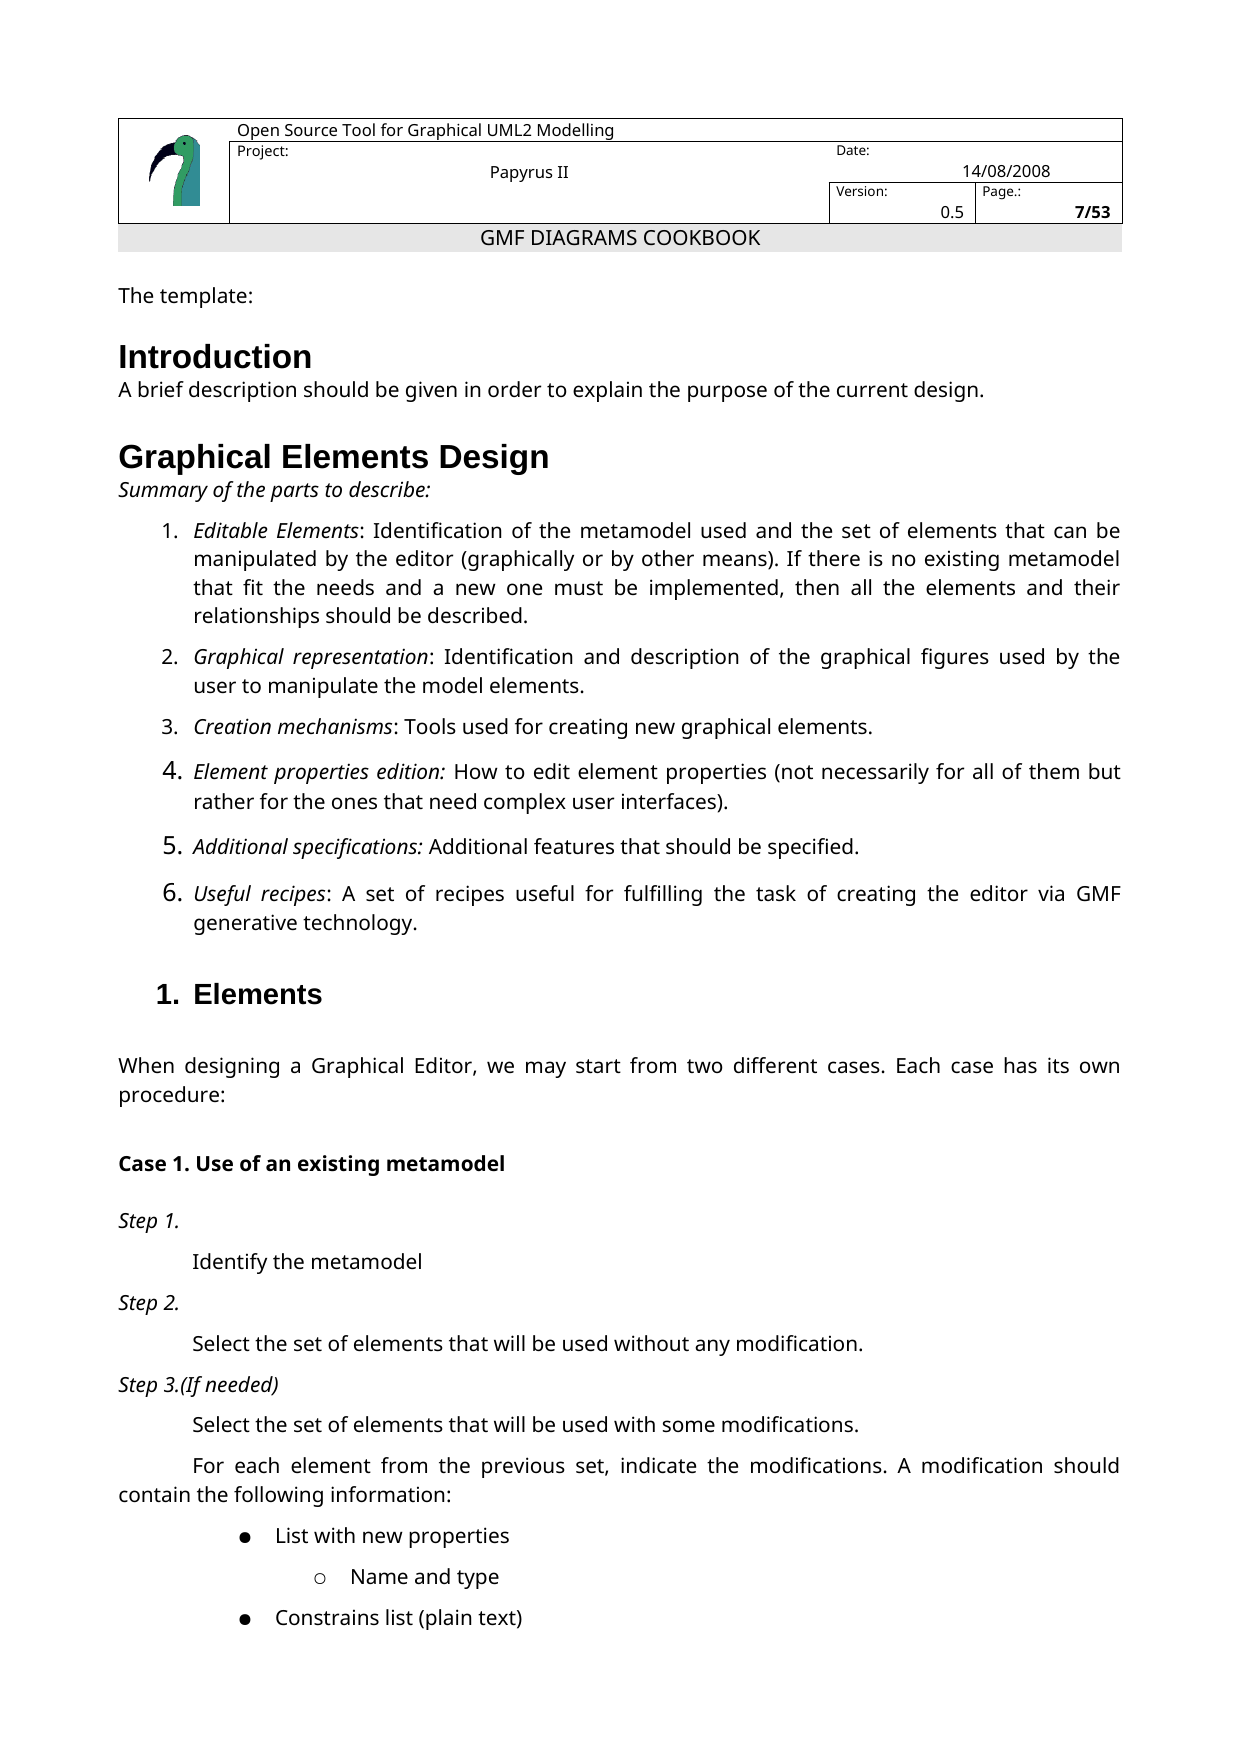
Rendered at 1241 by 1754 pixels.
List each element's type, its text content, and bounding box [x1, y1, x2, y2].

list Graphical representation: Identification and description of the graphical figures used by the user to manipulate the model elements. [156, 642, 1122, 699]
text Step 2. [118, 1288, 1122, 1316]
text For each element from the previous set, indicate the modifications. A modification should contain the following information: [118, 1452, 1122, 1508]
text Summary of the parts to describe: [118, 475, 1122, 504]
list Elements [156, 978, 1122, 1010]
list Additional specifications: Additional features that should be specified. [156, 828, 1122, 862]
list Element properties edition: How to edit element properties (not necessarily for all of them but rather for the ones that need complex user interfaces). [156, 753, 1122, 815]
text A brief description should be given in order to explain the purpose of the current design. [118, 375, 1122, 404]
text The template: [118, 281, 1122, 310]
text Step 1. [118, 1206, 1122, 1234]
list Useful recipes: A set of recipes useful for fulfilling the task of creating the editor via GMF generative technology. [156, 874, 1122, 937]
text When designing a Graphical Editor, we may start from two different cases. Each case has its own procedure: [118, 1051, 1122, 1108]
text Select the set of elements that will be used without any modification. [118, 1329, 1122, 1357]
text Introduction [118, 338, 1122, 375]
picture [147, 133, 201, 209]
text Select the set of elements that will be used with some modifications. [118, 1411, 1122, 1439]
list Constrains list (plain text) [237, 1603, 1122, 1631]
text Graphical Elements Design [118, 438, 1122, 475]
text Identify the metamodel [118, 1247, 1122, 1275]
list Editable Elements: Identification of the metamodel used and the set of elements that can be manipulated by the editor (graphically or by other means). If there is no existing metamodel that fit the needs and a new one must be implemented, then all the elements and their relationships should be described. [156, 516, 1122, 630]
list Name and type [312, 1562, 1122, 1590]
text Step 3.(If needed) [118, 1370, 1122, 1398]
list Creation mechanisms: Tools used for creating new graphical elements. [156, 712, 1122, 740]
list List with new properties [237, 1521, 1122, 1549]
text Case 1. Use of an existing metamodel [118, 1149, 1122, 1177]
